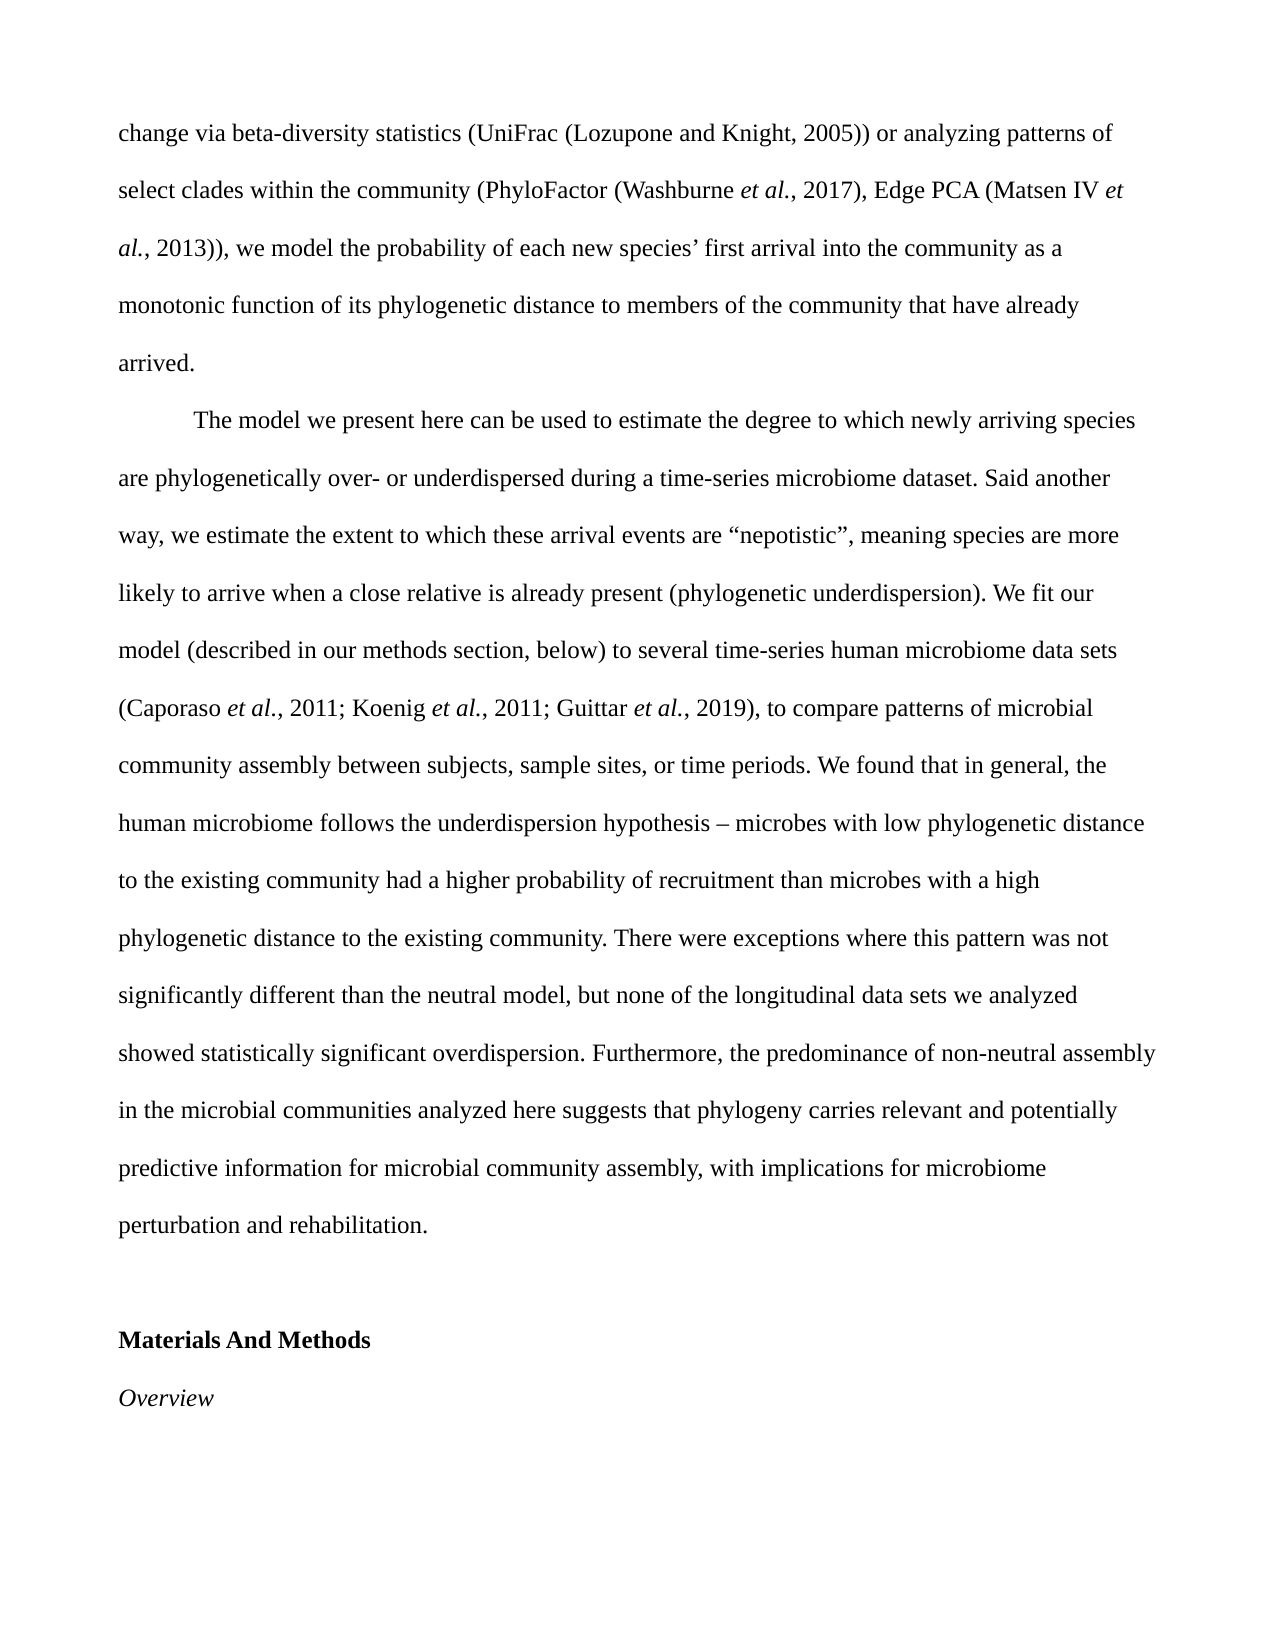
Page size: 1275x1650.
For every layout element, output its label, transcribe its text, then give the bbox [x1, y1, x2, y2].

subtitle Overview [118, 1383, 1157, 1412]
subtitle Materials and Methods [118, 1326, 1157, 1354]
text The model we present here can be used to estimate the degree to which newly arriving species are phylogenetically over- or underdispersed during a time-series microbiome dataset. Said another way, we estimate the extent to which these arrival events are “nepotistic”, meaning species are more likely to arrive when a close relative is already present (phylogenetic underdispersion). We fit our model (described in our methods section, below) to several time-series human microbiome data sets (Caporaso et al., 2011; Koenig et al., 2011; Guittar et al., 2019)⁠, to compare patterns of microbial community assembly between subjects, sample sites, or time periods. We found that in general, the human microbiome follows the underdispersion hypothesis – microbes with low phylogenetic distance to the existing community had a higher probability of recruitment than microbes with a high phylogenetic distance to the existing community. There were exceptions where this pattern was not significantly different than the neutral model, but none of the longitudinal data sets we analyzed showed statistically significant overdispersion. Furthermore, the predominance of non-neutral assembly in the microbial communities analyzed here suggests that phylogeny carries relevant and potentially predictive information for microbial community assembly, with implications for microbiome perturbation and rehabilitation. [118, 406, 1157, 1239]
text change via beta-diversity statistics (UniFrac (Lozupone and Knight, 2005)⁠) or analyzing patterns of select clades within the community (PhyloFactor (Washburne et al., 2017)⁠, Edge PCA (Matsen IV et al., 2013)⁠), we model the probability of each new species’ first arrival into the community as a monotonic function of its phylogenetic distance to members of the community that have already arrived. [118, 118, 1157, 377]
